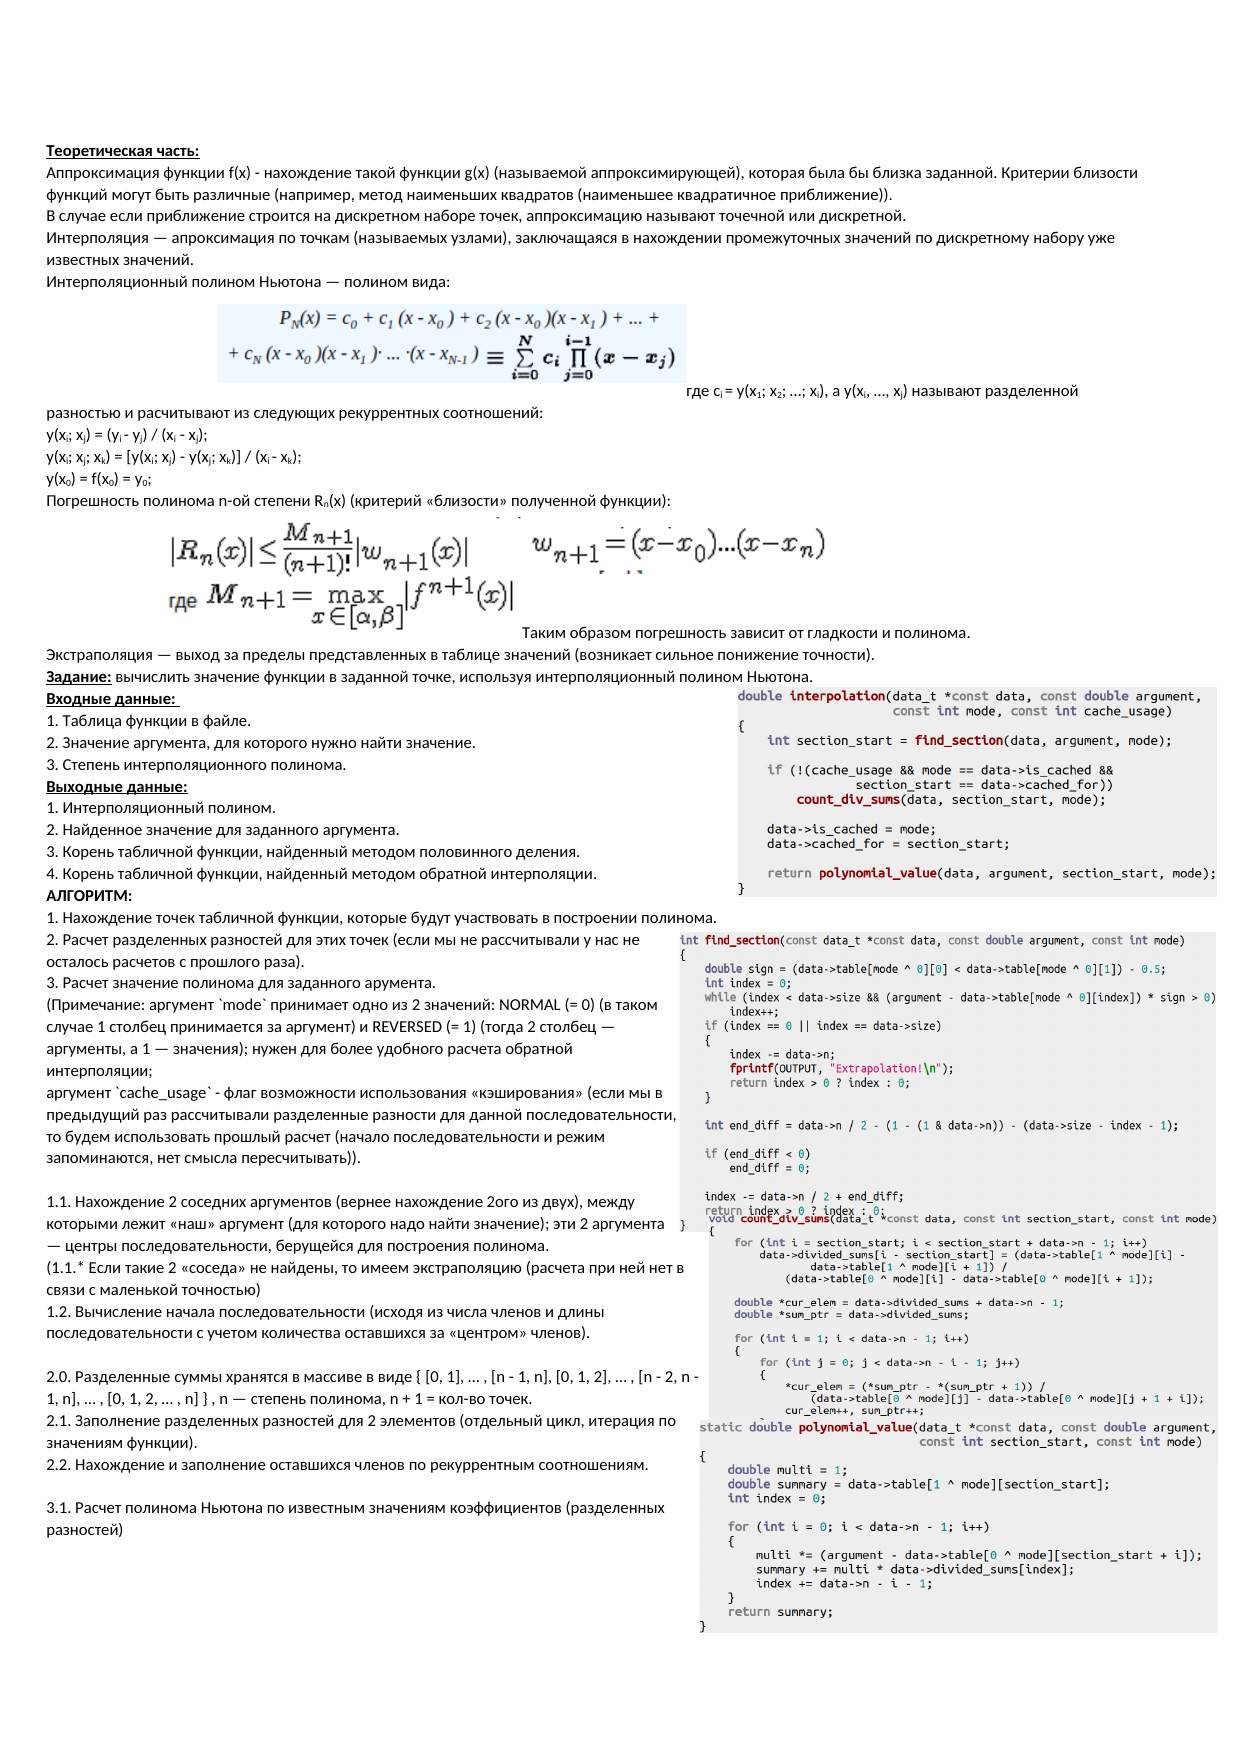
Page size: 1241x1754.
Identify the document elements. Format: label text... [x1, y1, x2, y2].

text 1.2. Вычисление начала последовательности (исходя из числа членов и длины последовательности с учетом количества оставшихся за «центром» членов). [46, 1301, 708, 1343]
text Задание: вычислить значение функции в заданной точке, используя интерполяционный полином Ньютона. [46, 667, 1152, 687]
text 3. Расчет значение полинома для заданного арумента. [46, 973, 679, 993]
text аргумент `cache_usage` - флаг возможности использования «кэширования» (если мы в предыдущий раз рассчитывали разделенные разности для данной последовательности, то будем использовать прошлый расчет (начало последовательности и режим запоминаются, нет смысла пересчитывать)). [46, 1082, 679, 1168]
text 3. Корень табличной функции, найденный методом половинного деления. [46, 842, 737, 862]
text 1. Таблица функции в файле. [46, 710, 737, 731]
text Таким образом погрешность зависит от гладкости и полинома. [46, 623, 1152, 643]
text 1. Нахождение точек табличной функции, которые будут участвовать в построении полинома. [46, 907, 1152, 927]
text Выходные данные: [46, 776, 737, 796]
picture [531, 527, 829, 574]
text 2. Значение аргумента, для которого нужно найти значение. [46, 732, 737, 752]
text Интерполяция — апроксимация по точкам (называемых узлами), заключащаяся в нахождении промежуточных значений по дискретному набору уже известных значений. [46, 227, 1152, 270]
text Погрешность полинома n-ой степени Rn(x) (критерий «близости» полученной функции): [46, 490, 1152, 510]
text 3. Степень интерполяционного полинома. [46, 754, 737, 774]
text Экстраполяция — выход за пределы представленных в таблице значений (возникает сильное понижение точности). [46, 645, 1152, 665]
text 1.1. Нахождение 2 соседних аргументов (вернее нахождение 2ого из двух), между которыми лежит «наш» аргумент (для которого надо найти значение); эти 2 аргумента — центры последовательности, берущейся для построения полинома. [46, 1192, 708, 1256]
picture [737, 687, 1217, 897]
text АЛГОРИТМ: [46, 885, 1152, 906]
text (1.1.* Если такие 2 «соседа» не найдены, то имеем экстраполяцию (расчета при ней нет в связи с маленькой точностью) [46, 1257, 708, 1299]
text (Примечание: аргумент `mode` принимает одно из 2 значений: NORMAL (= 0) (в таком случае 1 столбец принимается за аргумент) и REVERSED (= 1) (тогда 2 столбец — аргументы, а 1 — значения); нужен для более удобного расчета обратной интерполяции; [46, 995, 679, 1081]
text y(xi; xj) = (yi - yj) / (xi - xj); [46, 424, 1152, 445]
text В случае если приближение строится на дискретном наборе точек, аппроксимацию называют точечной или дискретной. [46, 206, 1152, 226]
text 2.2. Нахождение и заполнение оставшихся членов по рекуррентным соотношениям. [46, 1454, 699, 1474]
text 3.1. Расчет полинома Ньютона по известным значениям коэффициентов (разделенных разностей) [46, 1498, 699, 1540]
text 1. Интерполяционный полином. [46, 798, 737, 818]
text 2.0. Разделенные суммы хранятся в массиве в виде { [0, 1], … , [n - 1, n], [0, 1, 2], … , [n - 2, n - 1, n], … , [0, 1, 2, … , n] } , n — степень полинома, n + 1 = кол-во точек. [46, 1367, 708, 1409]
text 2. Найденное значение для заданного аргумента. [46, 820, 737, 840]
text Интерполяционный полином Ньютона — полином вида: [46, 271, 1152, 292]
text 2. Расчет разделенных разностей для этих точек (если мы не рассчитывали у нас не осталось расчетов с прошлого раза). [46, 929, 1152, 971]
text Теоретическая часть: [46, 140, 1152, 160]
text 4. Корень табличной функции, найденный методом обратной интерполяции. [46, 863, 737, 884]
picture [163, 517, 522, 633]
text y(x0) = f(x0) = y0; [46, 468, 1152, 488]
text 2.1. Заполнение разделенных разностей для 2 элементов (отдельный цикл, итерация по значениям функции). [46, 1410, 708, 1452]
text где сi = y(x1; x2; …; xi), а у(xi, …, xj) называют разделенной разностью и расчитывают из следующих рекуррентных соотношений: [46, 381, 1152, 423]
text y(xi; xj; xk) = [y(xi; xj) - y(xj; xk)] / (xi - xk); [46, 446, 1152, 467]
text Входные данные: [46, 688, 737, 709]
picture [679, 932, 1218, 1633]
picture [217, 304, 687, 383]
text Аппроксимация функции f(x) - нахождение такой функции g(x) (называемой аппроксимирующей), которая была бы близка заданной. Критерии близости функций могут быть различные (например, метод наименьших квадратов (наименьшее квадратичное приближение)). [46, 162, 1152, 204]
